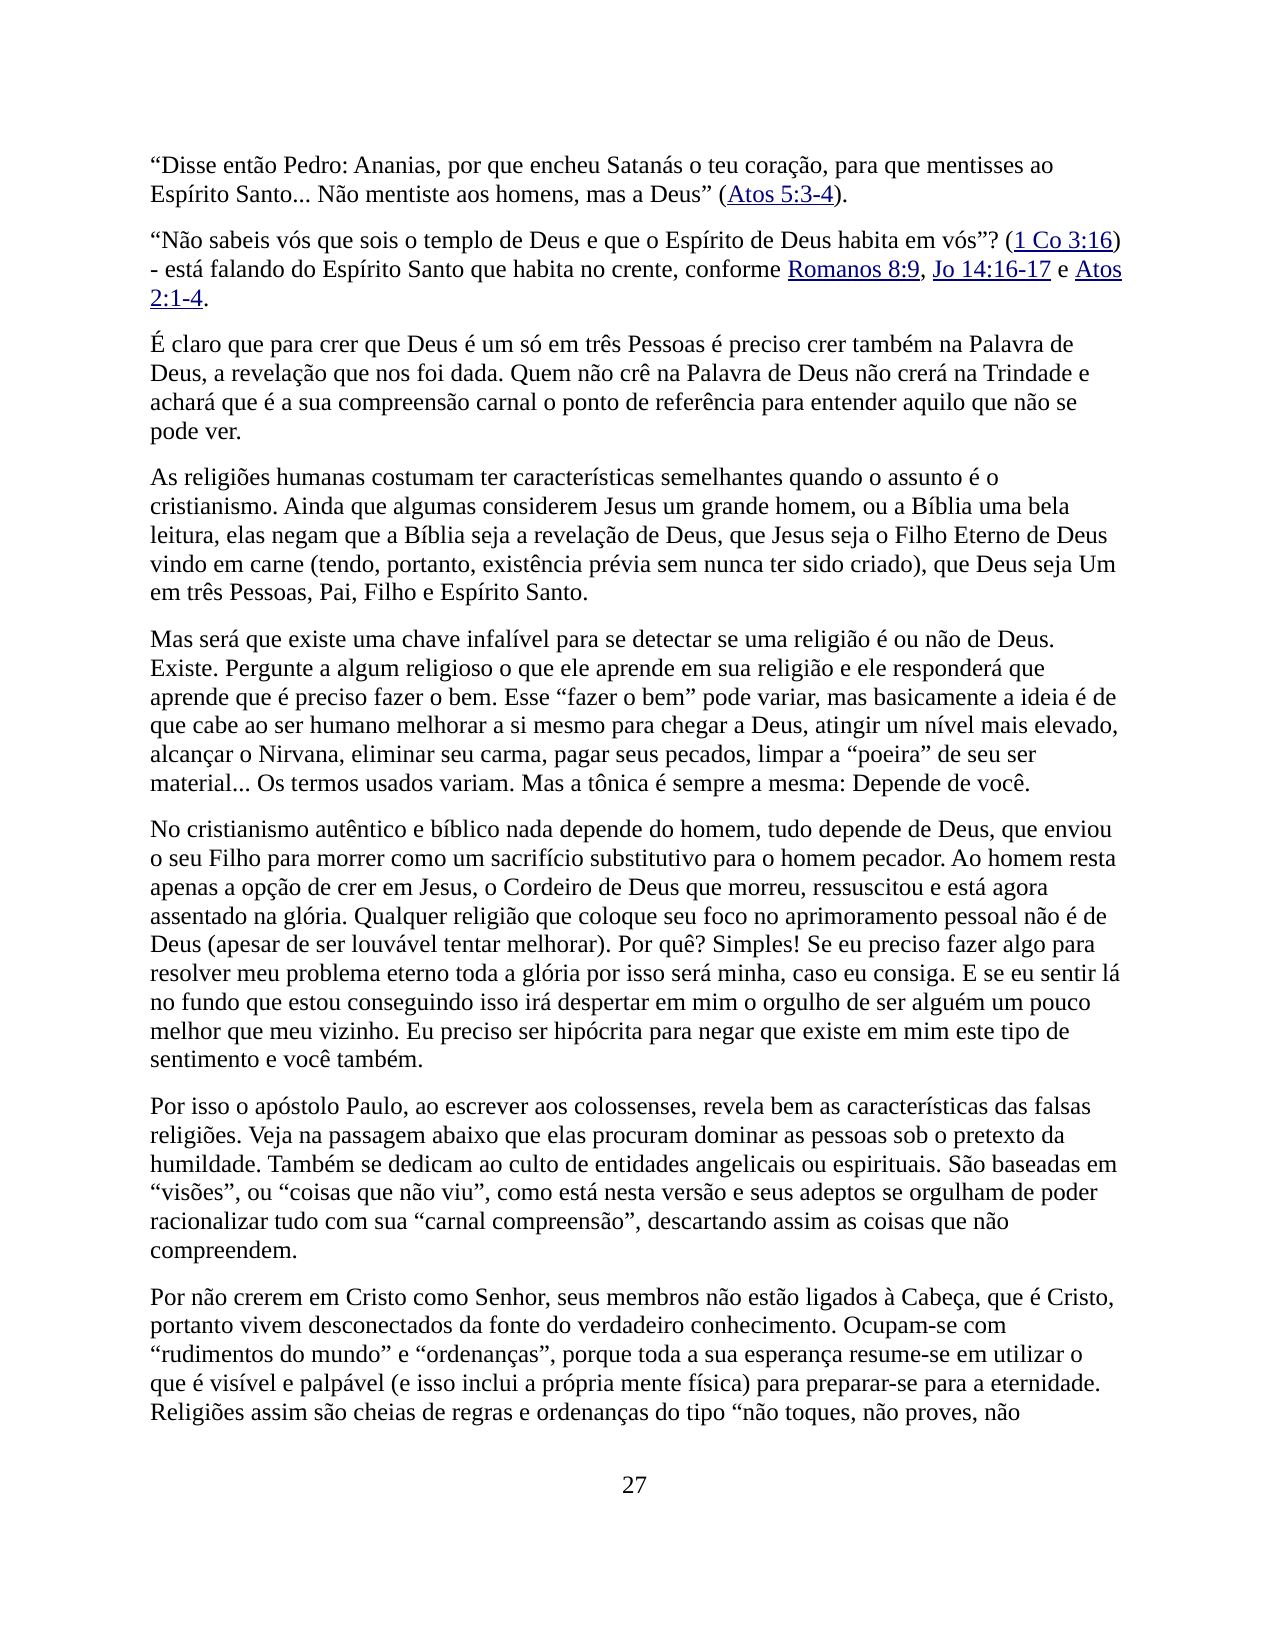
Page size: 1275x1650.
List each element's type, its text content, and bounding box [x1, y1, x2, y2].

text Por isso o apóstolo Paulo, ao escrever aos colossenses, revela bem as características das falsas religiões. Veja na passagem abaixo que elas procuram dominar as pessoas sob o pretexto da humildade. Também se dedicam ao culto de entidades angelicais ou espirituais. São baseadas em “visões”, ou “coisas que não viu”, como está nesta versão e seus adeptos se orgulham de poder racionalizar tudo com sua “carnal compreensão”, descartando assim as coisas que não compreendem. [150, 1091, 1125, 1264]
text “Não sabeis vós que sois o templo de Deus e que o Espírito de Deus habita em vós”? (1 Co 3:16) - está falando do Espírito Santo que habita no crente, conforme Romanos 8:9, Jo 14:16-17 e Atos 2:1-4. [150, 225, 1125, 312]
text No cristianismo autêntico e bíblico nada depende do homem, tudo depende de Deus, que enviou o seu Filho para morrer como um sacrifício substitutivo para o homem pecador. Ao homem resta apenas a opção de crer em Jesus, o Cordeiro de Deus que morreu, ressuscitou e está agora assentado na glória. Qualquer religião que coloque seu foco no aprimoramento pessoal não é de Deus (apesar de ser louvável tentar melhorar). Por quê? Simples! Se eu preciso fazer algo para resolver meu problema eterno toda a glória por isso será minha, caso eu consiga. E se eu sentir lá no fundo que estou conseguindo isso irá despertar em mim o orgulho de ser alguém um pouco melhor que meu vizinho. Eu preciso ser hipócrita para negar que existe em mim este tipo de sentimento e você também. [150, 814, 1125, 1073]
text As religiões humanas costumam ter características semelhantes quando o assunto é o cristianismo. Ainda que algumas considerem Jesus um grande homem, ou a Bíblia uma bela leitura, elas negam que a Bíblia seja a revelação de Deus, que Jesus seja o Filho Eterno de Deus vindo em carne (tendo, portanto, existência prévia sem nunca ter sido criado), que Deus seja Um em três Pessoas, Pai, Filho e Espírito Santo. [150, 462, 1125, 606]
text Mas será que existe uma chave infalível para se detectar se uma religião é ou não de Deus. Existe. Pergunte a algum religioso o que ele aprende em sua religião e ele responderá que aprende que é preciso fazer o bem. Esse “fazer o bem” pode variar, mas basicamente a ideia é de que cabe ao ser humano melhorar a si mesmo para chegar a Deus, atingir um nível mais elevado, alcançar o Nirvana, eliminar seu carma, pagar seus pecados, limpar a “poeira” de seu ser material... Os termos usados variam. Mas a tônica é sempre a mesma: Depende de você. [150, 624, 1125, 797]
text “Disse então Pedro: Ananias, por que encheu Satanás o teu coração, para que mentisses ao Espírito Santo... Não mentiste aos homens, mas a Deus” (Atos 5:3-4). [150, 150, 1125, 207]
text É claro que para crer que Deus é um só em três Pessoas é preciso crer também na Palavra de Deus, a revelação que nos foi dada. Quem não crê na Palavra de Deus não crerá na Trindade e achará que é a sua compreensão carnal o ponto de referência para entender aquilo que não se pode ver. [150, 329, 1125, 444]
text Por não crerem em Cristo como Senhor, seus membros não estão ligados à Cabeça, que é Cristo, portanto vivem desconectados da fonte do verdadeiro conhecimento. Ocupam-se com “rudimentos do mundo” e “ordenanças”, porque toda a sua esperança resume-se em utilizar o que é visível e palpável (e isso inclui a própria mente física) para preparar-se para a eternidade. Religiões assim são cheias de regras e ordenanças do tipo “não toques, não proves, não [150, 1282, 1125, 1425]
